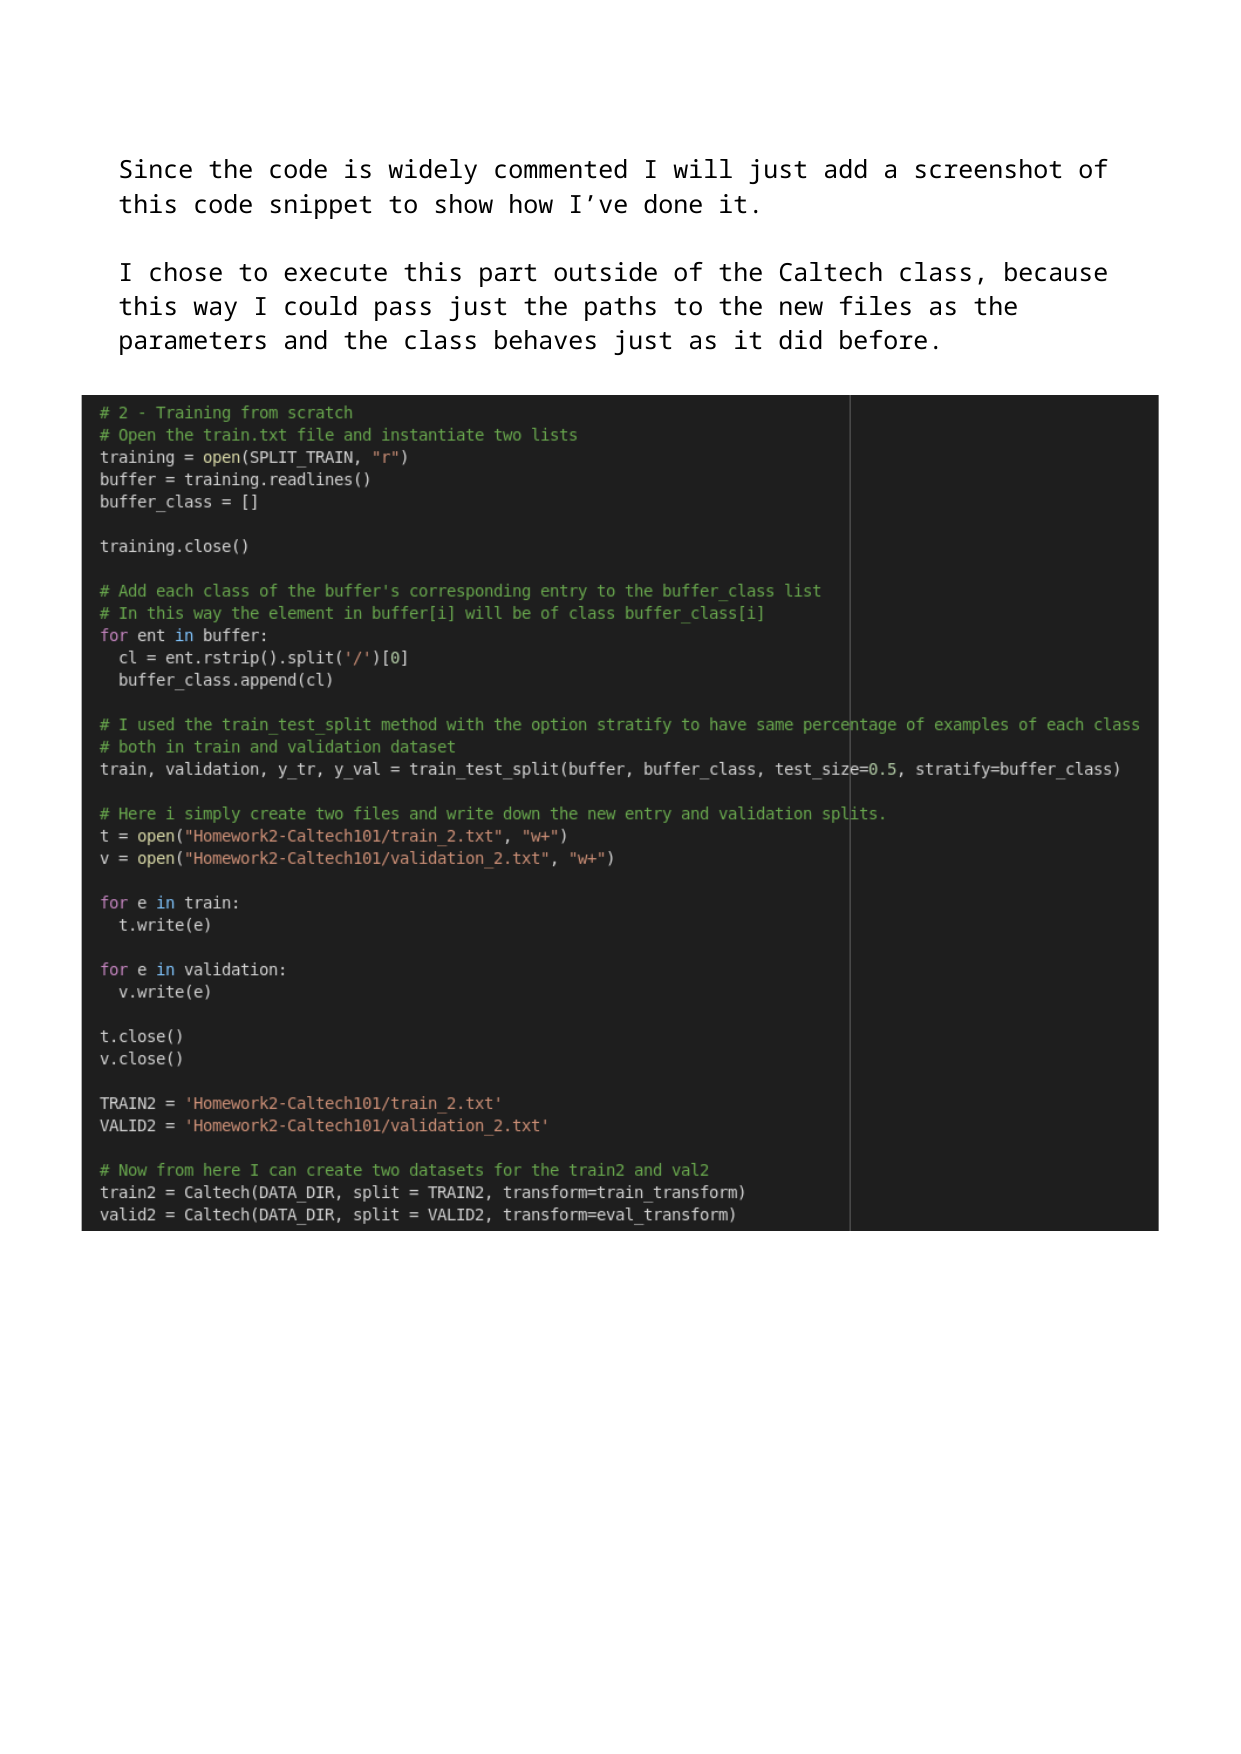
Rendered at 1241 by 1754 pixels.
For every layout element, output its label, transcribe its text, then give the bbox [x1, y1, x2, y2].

text I chose to execute this part outside of the Caltech class, because this way I could pass just the paths to the new files as the parameters and the class behaves just as it did before. [118, 254, 1122, 357]
text Since the code is widely commented I will just add a screenshot of this code snippet to show how I’ve done it. [118, 152, 1122, 220]
picture [81, 395, 1159, 1231]
